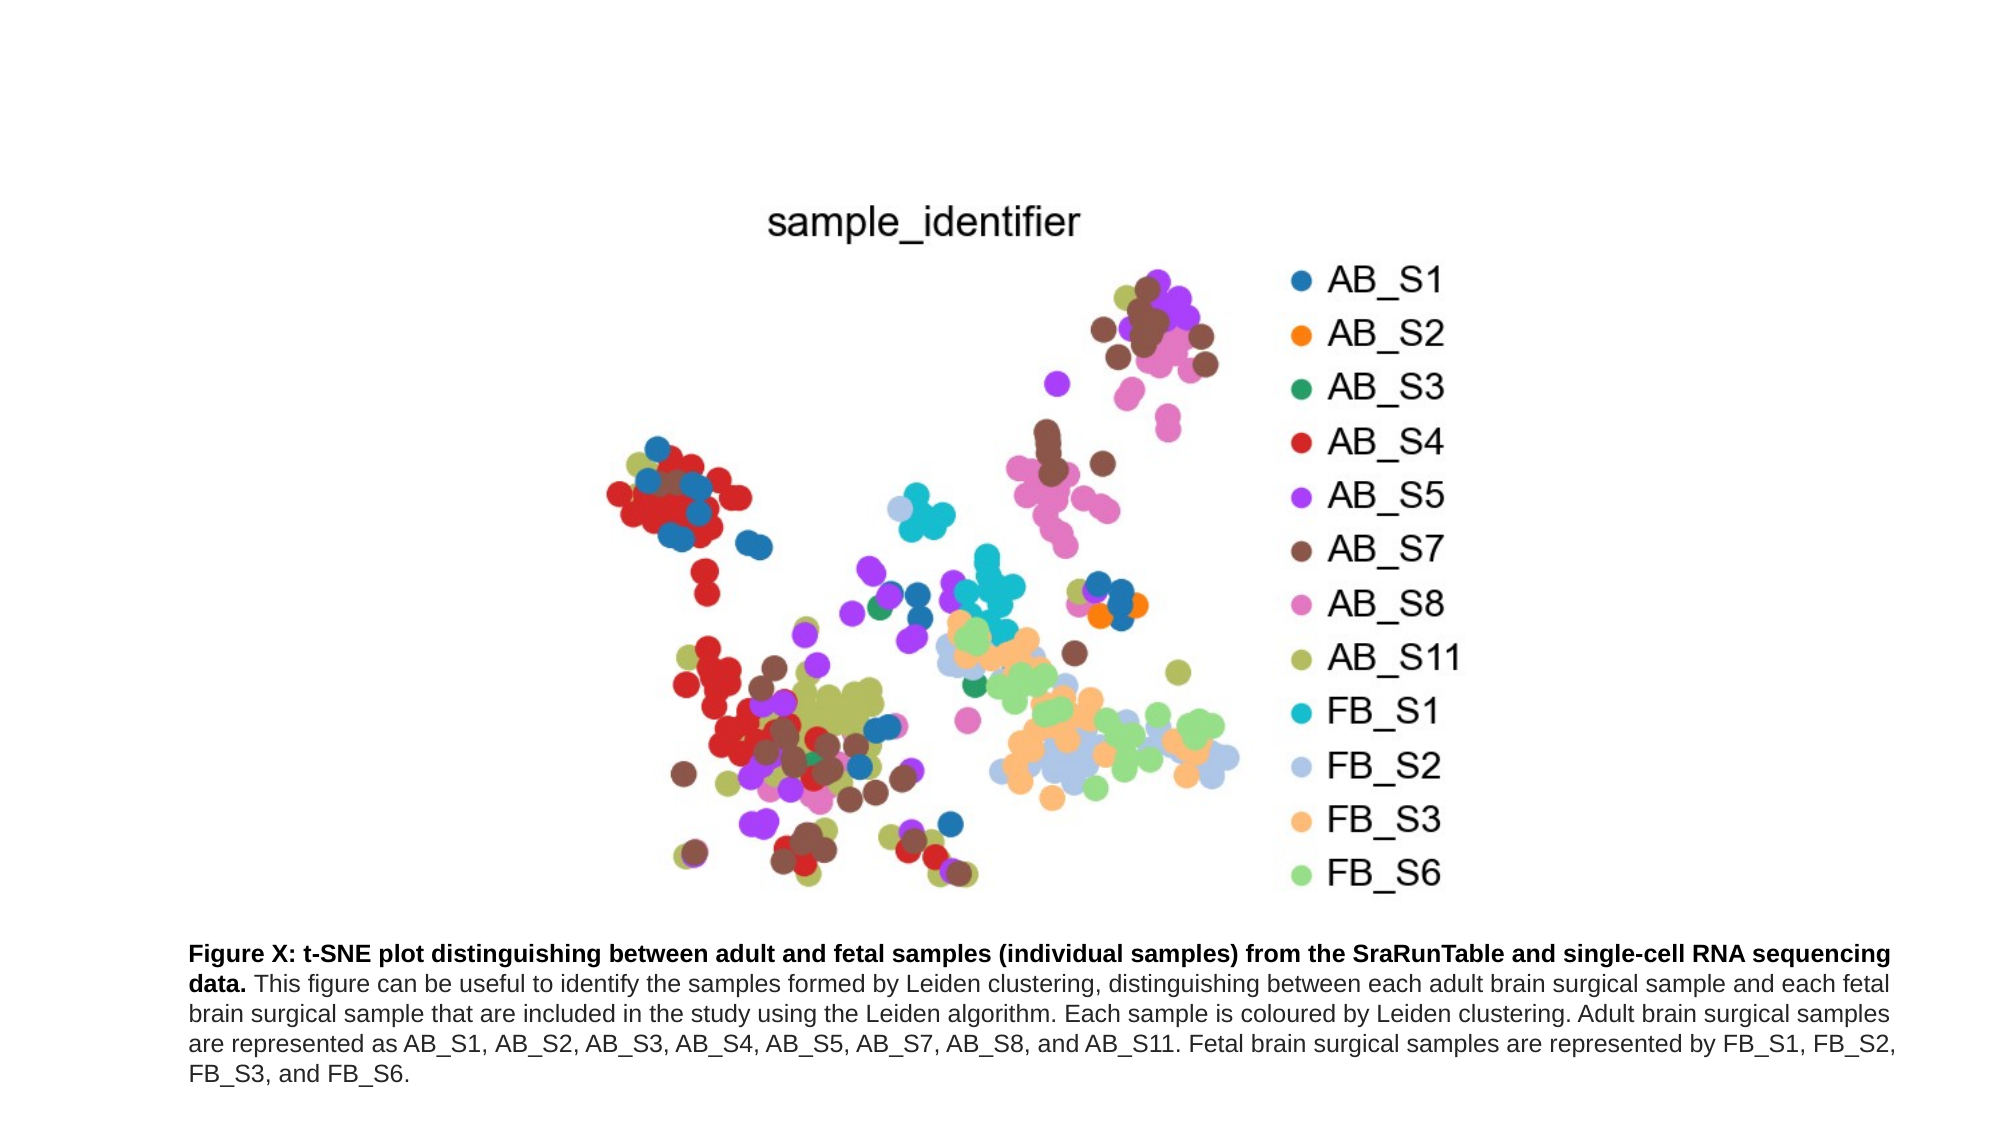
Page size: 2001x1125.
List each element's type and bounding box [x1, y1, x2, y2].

picture [568, 184, 1499, 930]
